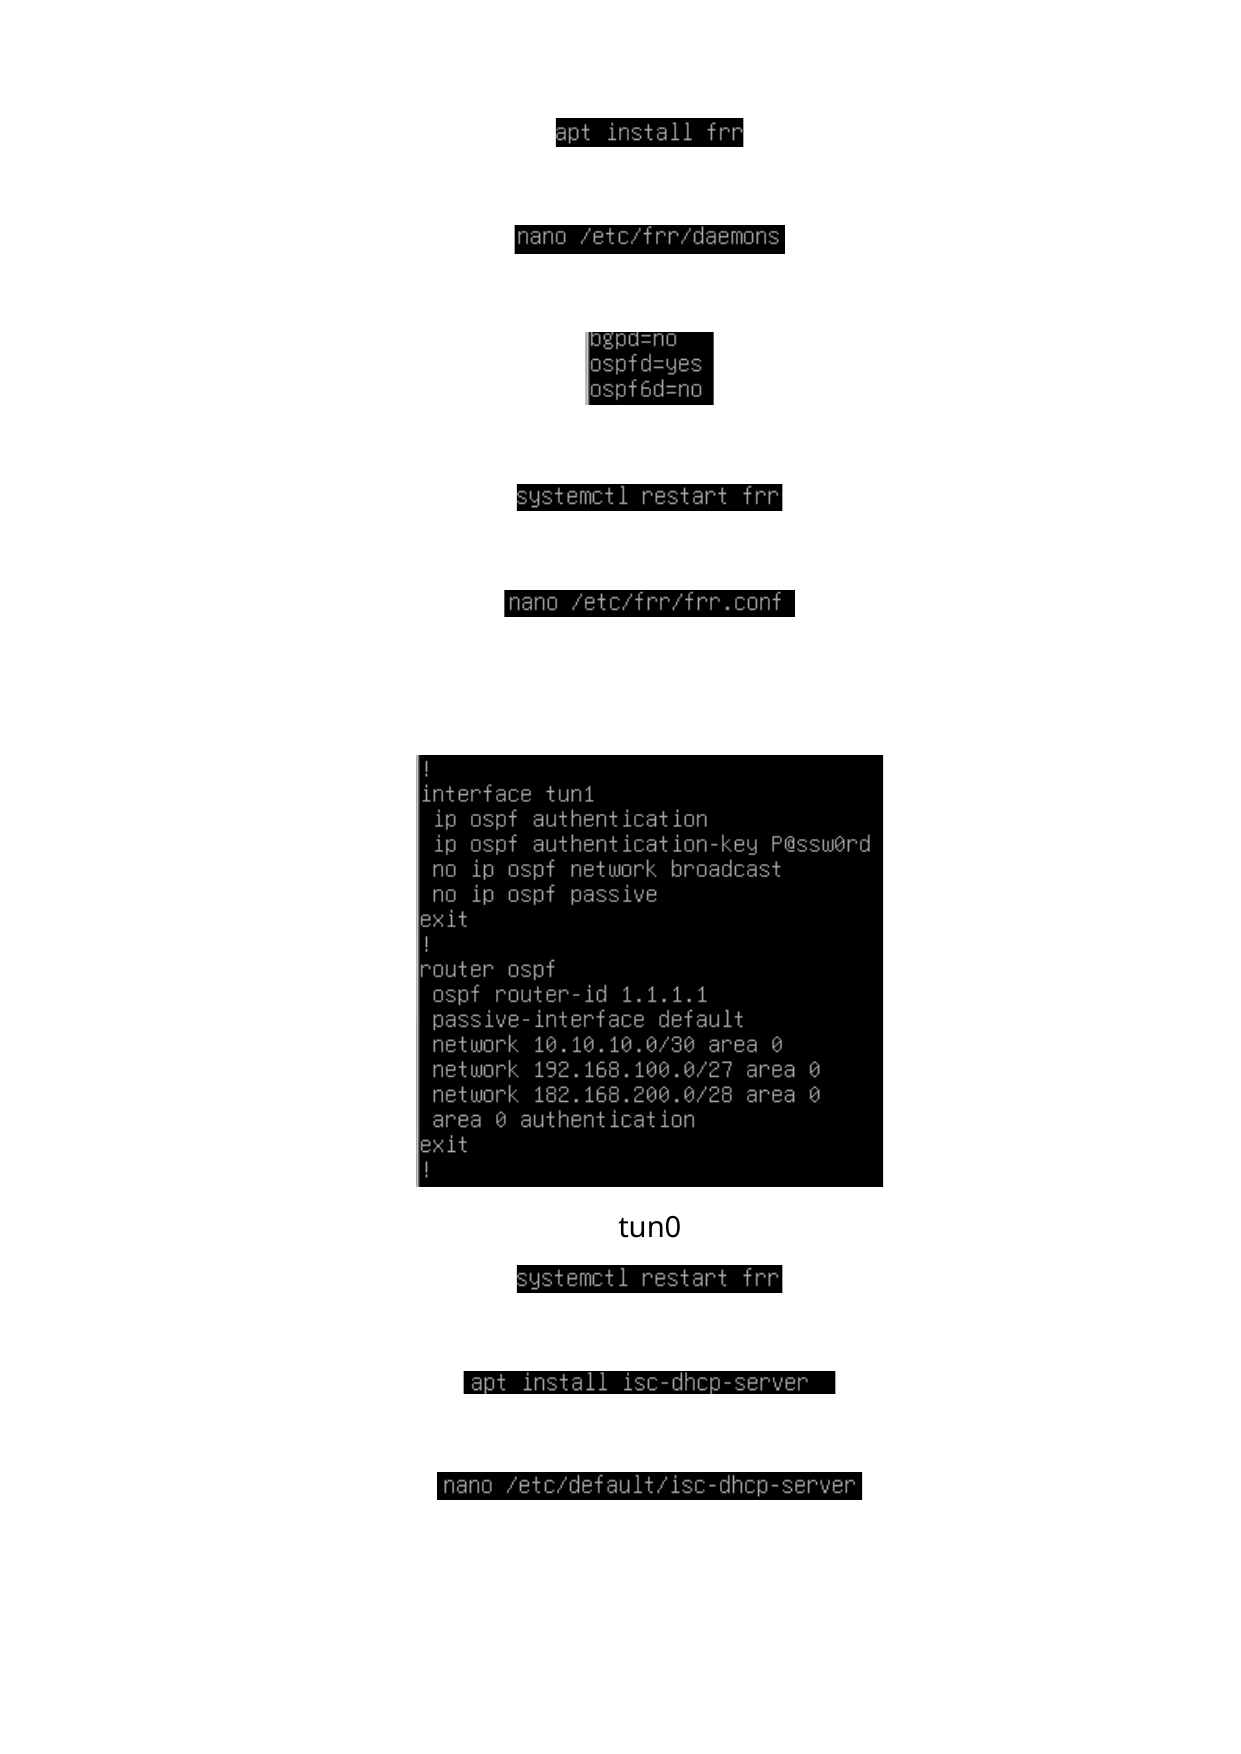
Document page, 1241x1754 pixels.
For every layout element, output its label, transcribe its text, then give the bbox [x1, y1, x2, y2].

picture [516, 484, 783, 511]
picture [555, 118, 744, 147]
picture [516, 1265, 783, 1293]
picture [514, 225, 785, 254]
picture [463, 1371, 836, 1394]
picture [416, 755, 884, 1187]
picture [504, 590, 795, 617]
picture [437, 1472, 863, 1500]
text tun0 [118, 755, 1181, 1246]
picture [585, 332, 714, 405]
